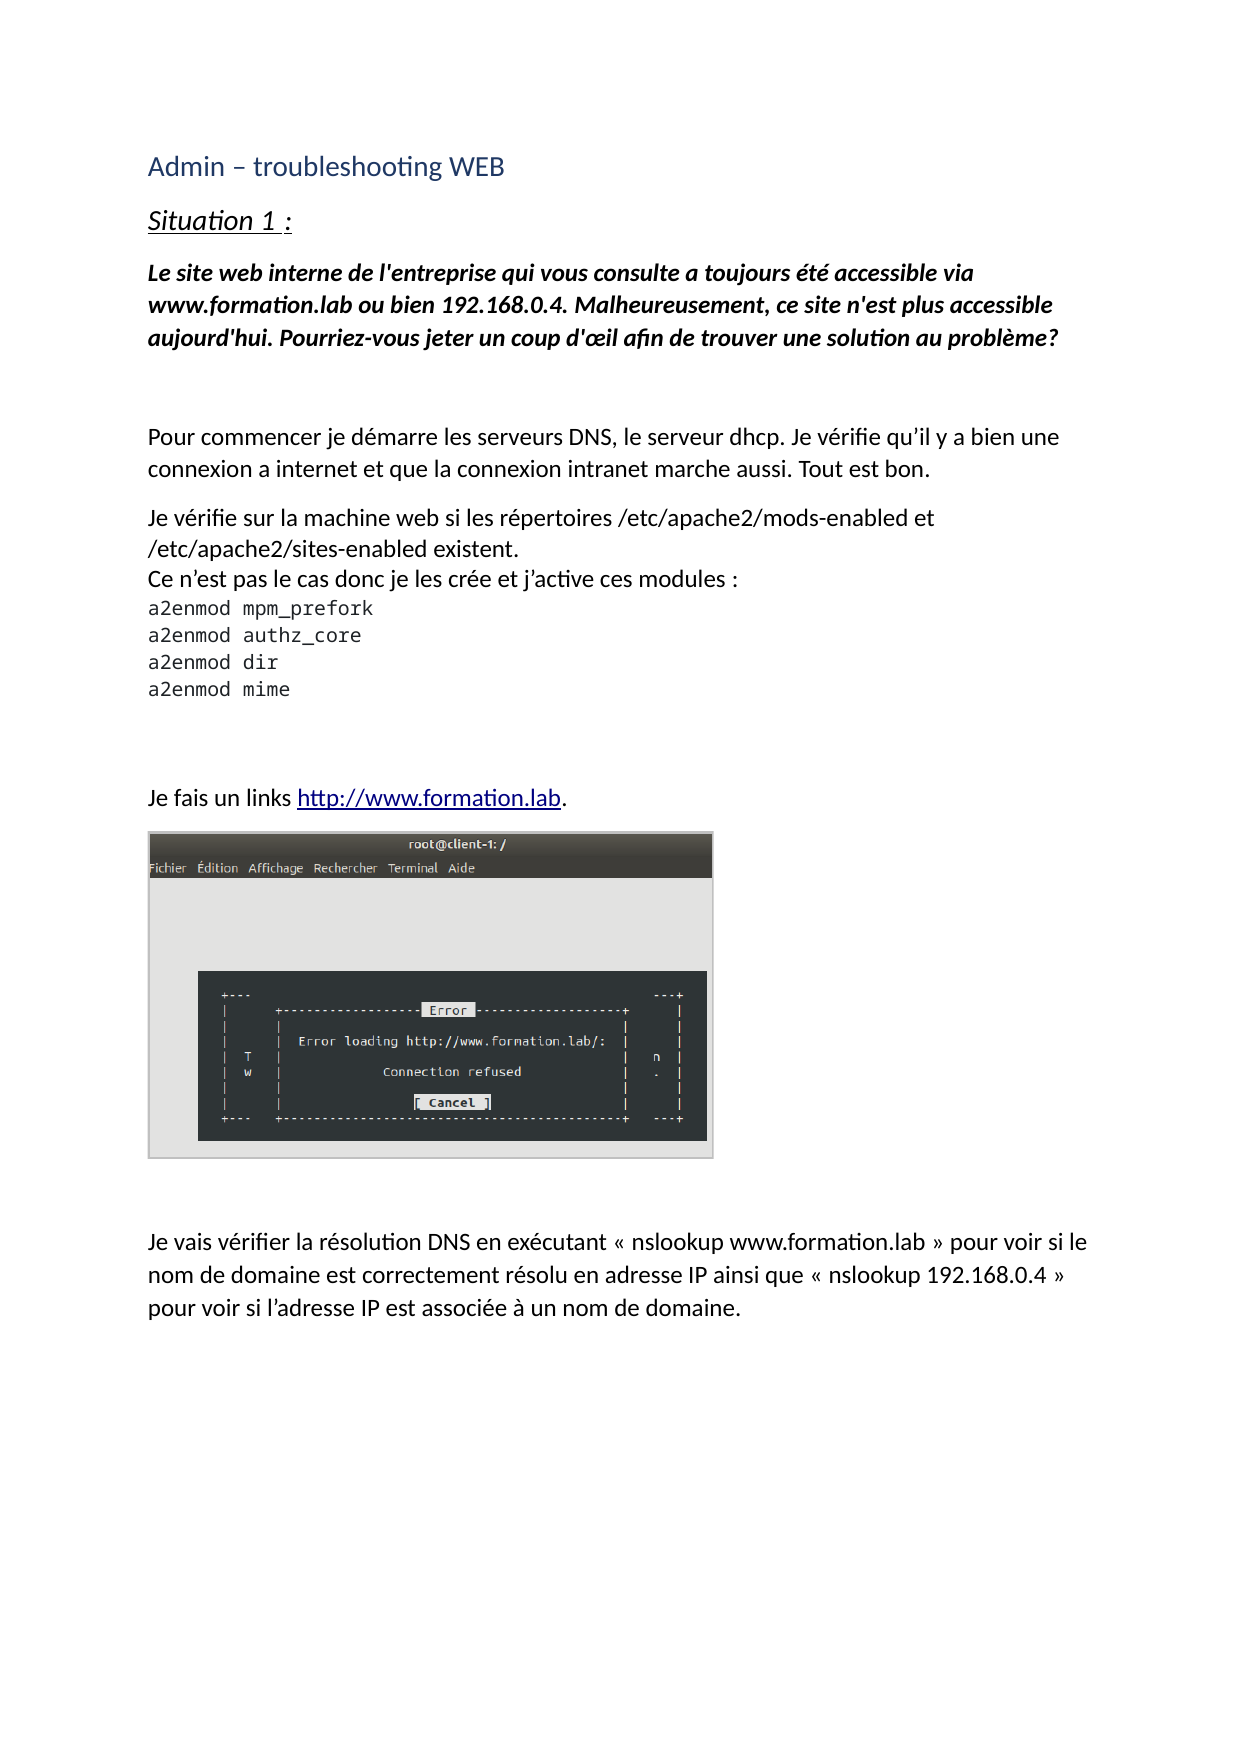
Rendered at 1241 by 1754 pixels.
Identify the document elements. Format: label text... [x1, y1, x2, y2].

text Je vais vérifier la résolution DNS en exécutant « nslookup www.formation.lab » pour voir si le nom de domaine est correctement résolu en adresse IP ainsi que « nslookup 192.168.0.4 » pour voir si l’adresse IP est associée à un nom de domaine. [148, 1227, 1093, 1322]
text a2enmod mpm_prefork [148, 594, 1093, 621]
text a2enmod mime [148, 675, 1093, 702]
text Admin – troubleshooting WEB [148, 148, 1093, 183]
text Pour commencer je démarre les serveurs DNS, le serveur dhcp. Je vérifie qu’il y a bien une connexion a internet et que la connexion intranet marche aussi. Tout est bon. [148, 421, 1093, 484]
text Le site web interne de l'entreprise qui vous consulte a toujours été accessible via www.formation.lab ou bien 192.168.0.4. Malheureusement, ce site n'est plus accessible aujourd'hui. Pourriez-vous jeter un coup d'œil afin de trouver une solution au problème? [148, 257, 1093, 353]
text Situation 1 : [148, 202, 1093, 238]
text a2enmod dir [148, 648, 1093, 675]
text Je vérifie sur la machine web si les répertoires /etc/apache2/mods-enabled et /etc/apache2/sites-enabled existent. [148, 503, 1093, 564]
text Je fais un links http://www.formation.lab. [148, 782, 1093, 812]
text a2enmod authz_core [148, 621, 1093, 648]
text Ce n’est pas le cas donc je les crée et j’active ces modules : [148, 564, 1093, 594]
